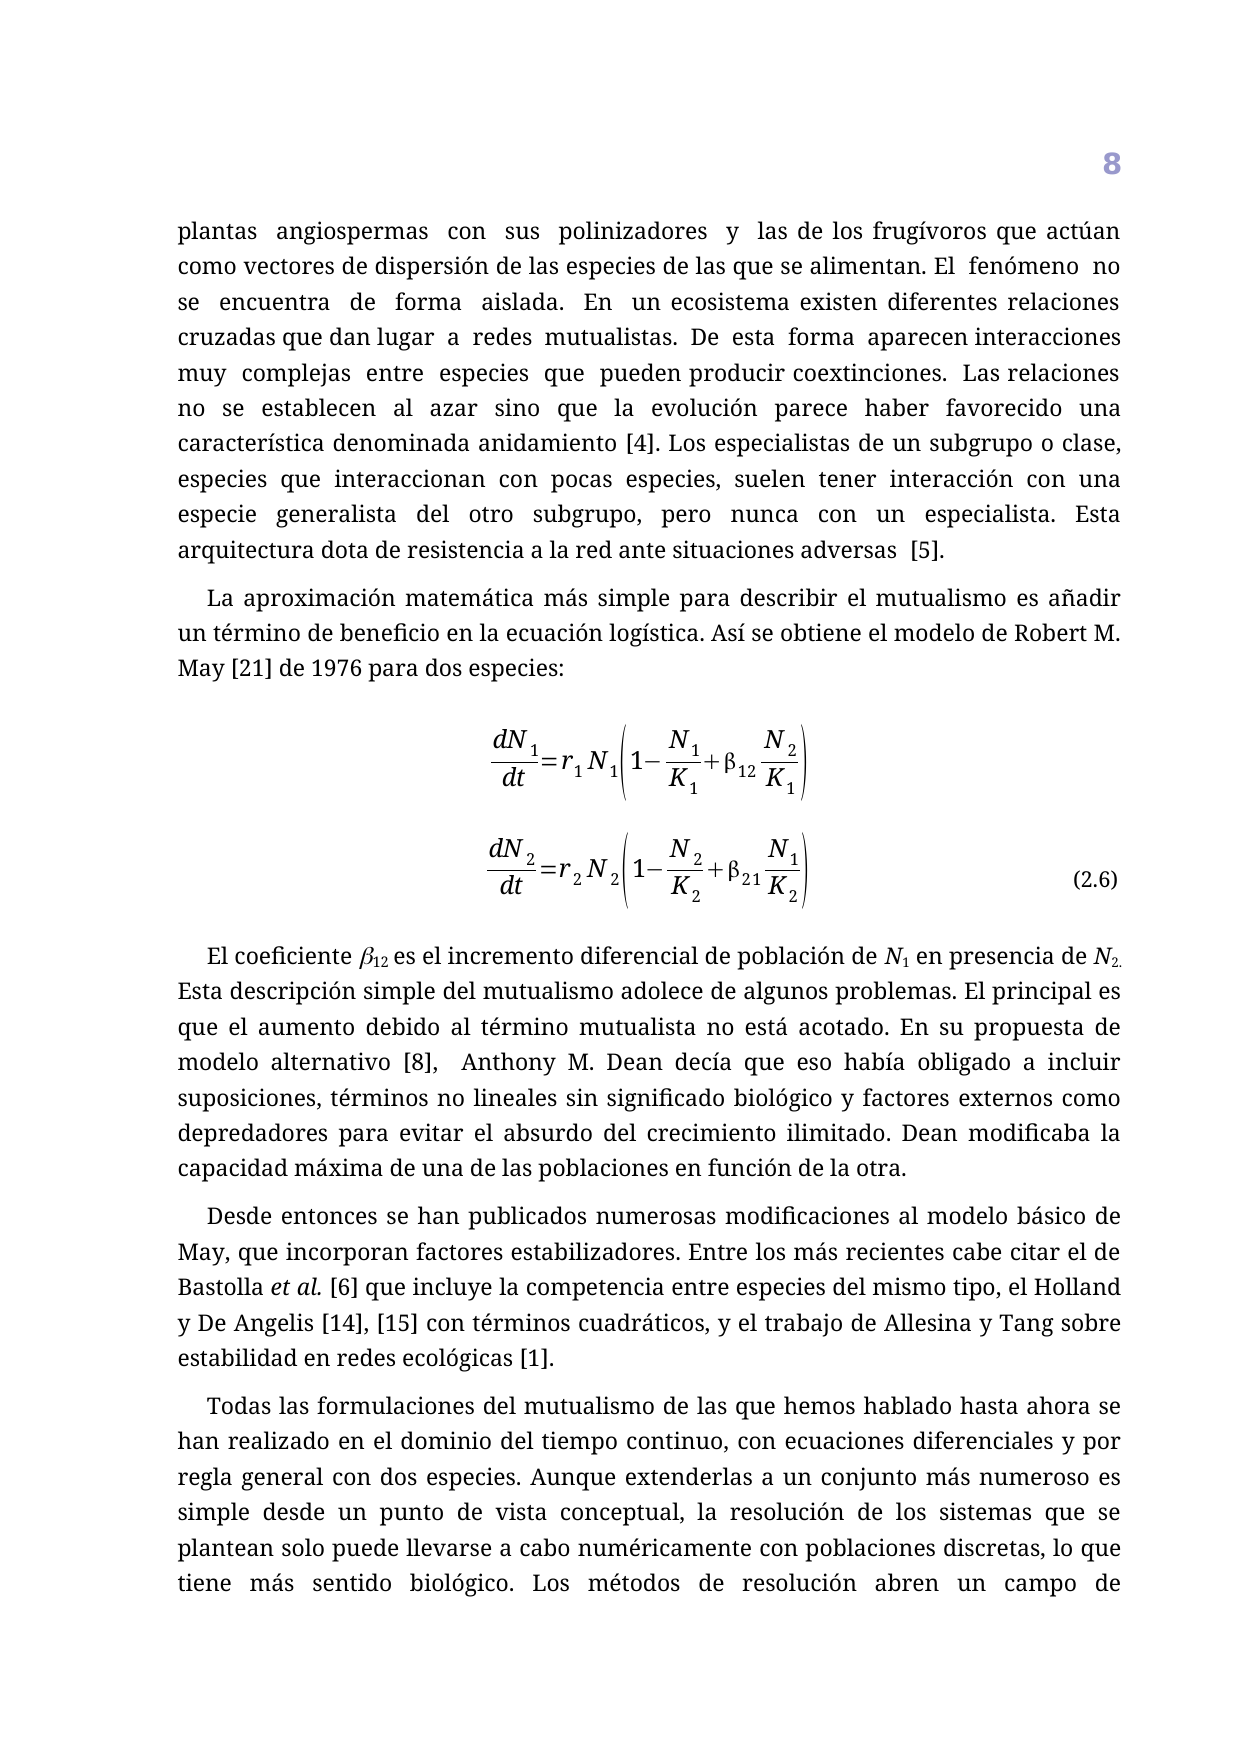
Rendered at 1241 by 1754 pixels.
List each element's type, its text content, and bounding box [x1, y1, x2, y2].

text plantas angiospermas con sus polinizadores y las de los frugívoros que actúan como vectores de dispersión de las especies de las que se alimentan. El fenómeno no se encuentra de forma aislada. En un ecosistema existen diferentes relaciones cruzadas que dan lugar a redes mutualistas. De esta forma aparecen interacciones muy complejas entre especies que pueden producir coextinciones. Las relaciones no se establecen al azar sino que la evolución parece haber favorecido una característica denominada anidamiento [4]. Los especialistas de un subgrupo o clase, especies que interaccionan con pocas especies, suelen tener interacción con una especie generalista del otro subgrupo, pero nunca con un especialista. Esta arquitectura dota de resistencia a la red ante situaciones adversas [5]. [177, 211, 1122, 565]
text El coeficiente b12 es el incremento diferencial de población de N1 en presencia de N2. Esta descripción simple del mutualismo adolece de algunos problemas. El principal es que el aumento debido al término mutualista no está acotado. En su propuesta de modelo alternativo [8], Anthony M. Dean decía que eso había obligado a incluir suposiciones, términos no lineales sin significado biológico y factores externos como depredadores para evitar el absurdo del crecimiento ilimitado. Dean modificaba la capacidad máxima de una de las poblaciones en función de la otra. [177, 936, 1122, 1184]
text La aproximación matemática más simple para describir el mutualismo es añadir un término de beneficio en la ecuación logística. Así se obtiene el modelo de Robert M. May [21] de 1976 para dos especies: [177, 578, 1122, 684]
text Desde entonces se han publicados numerosas modificaciones al modelo básico de May, que incorporan factores estabilizadores. Entre los más recientes cabe citar el de Bastolla et al. [6] que incluye la competencia entre especies del mismo tipo, el Holland y De Angelis [14], [15] con términos cuadráticos, y el trabajo de Allesina y Tang sobre estabilidad en redes ecológicas [1]. [177, 1196, 1122, 1373]
text (2.6) [993, 864, 1118, 894]
text Todas las formulaciones del mutualismo de las que hemos hablado hasta ahora se han realizado en el dominio del tiempo continuo, con ecuaciones diferenciales y por regla general con dos especies. Aunque extenderlas a un conjunto más numeroso es simple desde un punto de vista conceptual, la resolución de los sistemas que se plantean solo puede llevarse a cabo numéricamente con poblaciones discretas, lo que tiene más sentido biológico. Los métodos de resolución abren un campo de [177, 1386, 1122, 1598]
